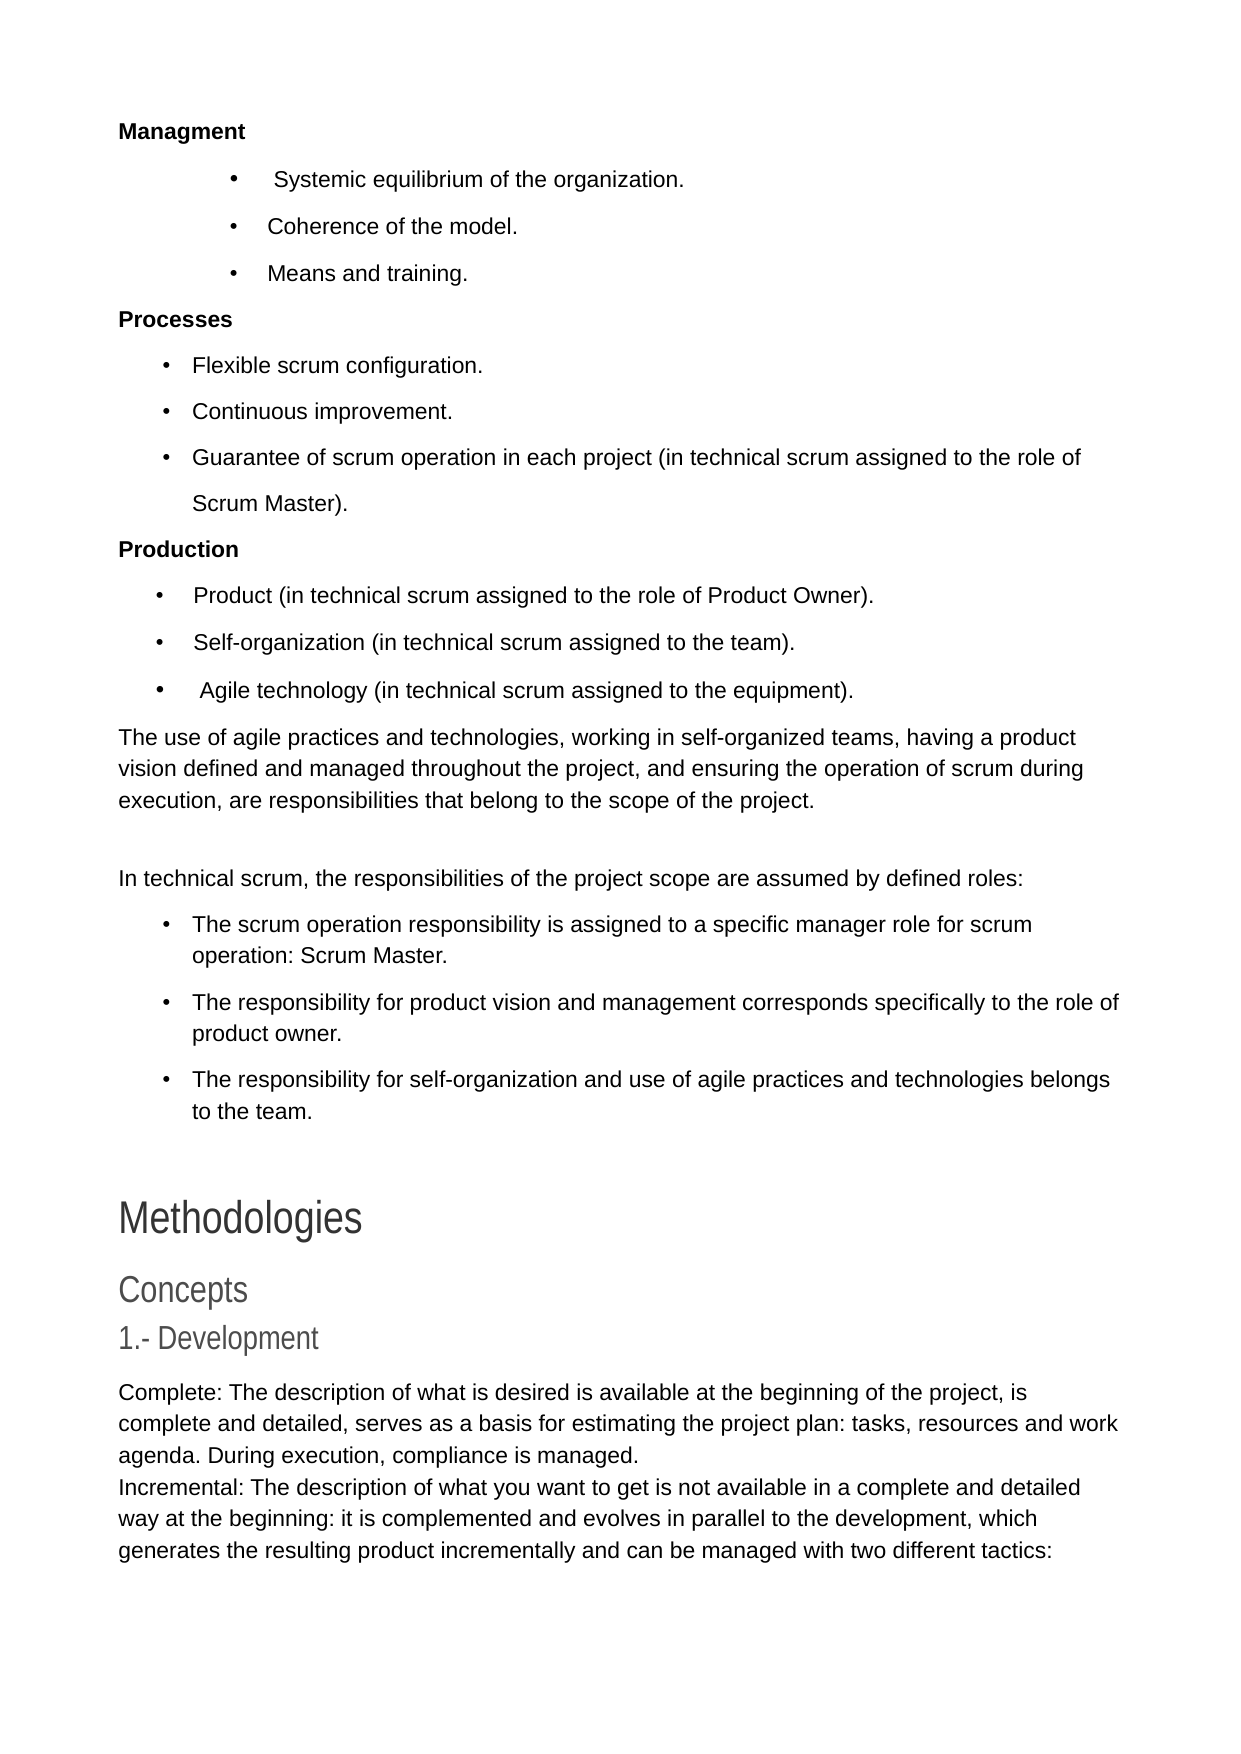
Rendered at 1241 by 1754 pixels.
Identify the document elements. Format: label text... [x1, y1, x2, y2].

list Means and training. [229, 259, 1122, 286]
text Managment [118, 118, 1122, 144]
text Methodologies [118, 1190, 1122, 1243]
list The responsibility for product vision and management corresponds specifically to the role of product owner. [162, 988, 1122, 1046]
text Concepts 1.- Development [118, 1268, 1122, 1357]
list Continuous improvement. [162, 398, 1122, 424]
list The scrum operation responsibility is assigned to a specific manager role for scrum operation: Scrum Master. [162, 911, 1122, 969]
text Processes [118, 306, 1122, 332]
list Self-organization (in technical scrum assigned to the team). [156, 629, 1122, 655]
text Complete: The description of what is desired is available at the beginning of the project, is complete and detailed, serves as a basis for estimating the project plan: tasks, resources and work agenda. During execution, compliance is managed. Incremental: The description of what you want to get is not available in a complete and detailed way at the beginning: it is complemented and evolves in parallel to the development, which generates the resulting product incrementally and can be managed with two different tactics: [118, 1379, 1122, 1563]
list Product (in technical scrum assigned to the role of Product Owner). [156, 582, 1122, 609]
list Flexible scrum configuration. [162, 352, 1122, 378]
list Agile technology (in technical scrum assigned to the equipment). [156, 675, 1122, 703]
text The use of agile practices and technologies, working in self-organized teams, having a product vision defined and managed throughout the project, and ensuring the operation of scrum during execution, are responsibilities that belong to the scope of the project. [118, 724, 1122, 845]
list Scrum Master). [162, 490, 1122, 517]
list The responsibility for self-organization and use of agile practices and technologies belongs to the team. [162, 1066, 1122, 1124]
text Production [118, 536, 1122, 563]
list Guarantee of scrum operation in each project (in technical scrum assigned to the role of [162, 444, 1122, 470]
list Coherence of the model. [229, 213, 1122, 240]
text In technical scrum, the responsibilities of the project scope are assumed by defined roles: [118, 865, 1122, 891]
list Systemic equilibrium of the organization. [229, 164, 1122, 193]
